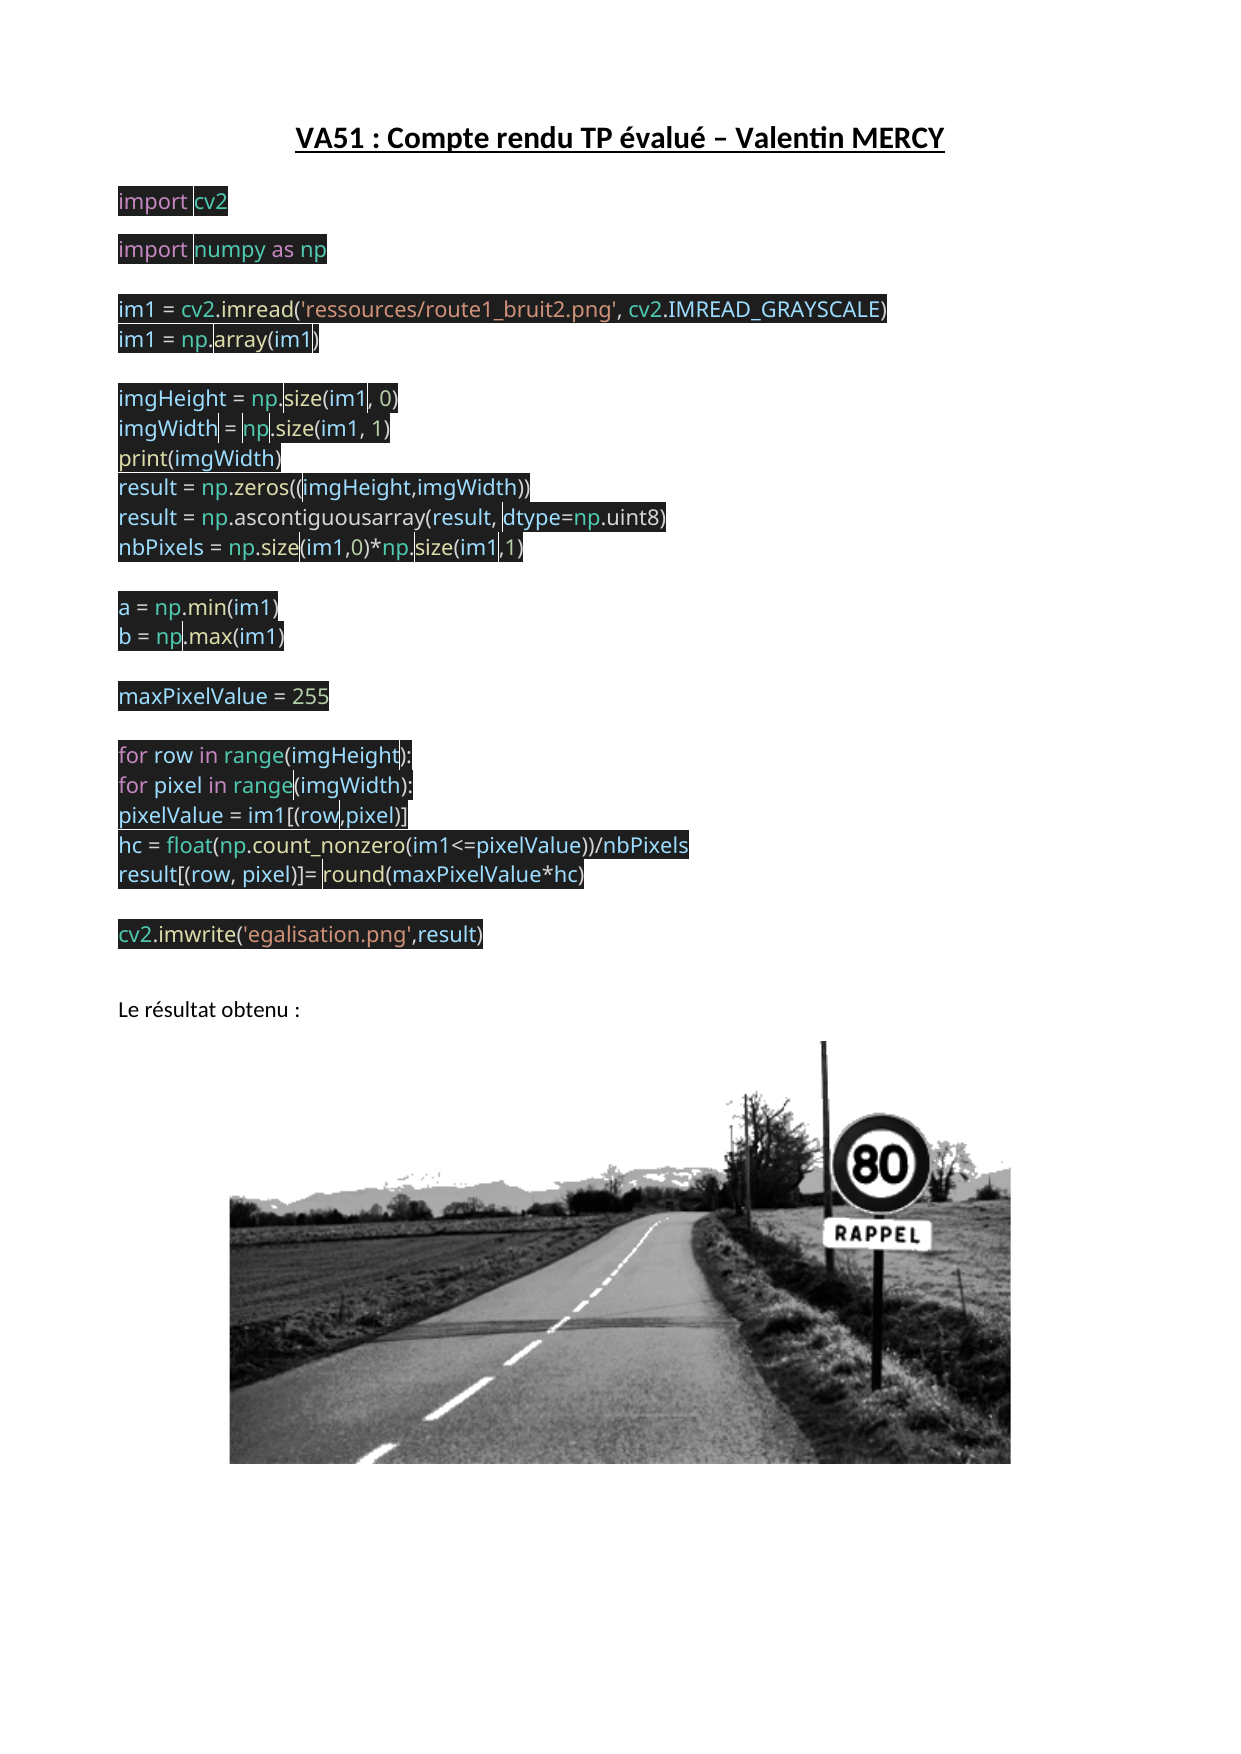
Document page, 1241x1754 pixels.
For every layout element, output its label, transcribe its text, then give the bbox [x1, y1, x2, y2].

text im1 = np.array(im1) [118, 323, 1122, 353]
text result = np.ascontiguousarray(result, dtype=np.uint8) [118, 502, 1122, 532]
text im1 = cv2.imread('ressources/route1_bruit2.png', cv2.IMREAD_GRAYSCALE) [118, 294, 1122, 323]
text nbPixels = np.size(im1,0)*np.size(im1,1) [118, 532, 1122, 562]
text a = np.min(im1) [118, 591, 1122, 621]
text cv2.imwrite('egalisation.png',result) [118, 919, 1122, 949]
picture [229, 1041, 1011, 1464]
text import numpy as np [118, 234, 1122, 264]
text for pixel in range(imgWidth): [118, 770, 1122, 800]
text result[(row, pixel)]= round(maxPixelValue*hc) [118, 859, 1122, 889]
text import cv2 [118, 186, 1122, 216]
text maxPixelValue = 255 [118, 681, 1122, 711]
text imgHeight = np.size(im1, 0) [118, 383, 1122, 413]
text for row in range(imgHeight): [118, 740, 1122, 770]
text b = np.max(im1) [118, 621, 1122, 651]
text Le résultat obtenu : [118, 995, 1122, 1023]
text hc = float(np.count_nonzero(im1<=pixelValue))/nbPixels [118, 829, 1122, 859]
text pixelValue = im1[(row,pixel)] [118, 800, 1122, 829]
text print(imgWidth) [118, 443, 1122, 472]
text result = np.zeros((imgHeight,imgWidth)) [118, 472, 1122, 502]
text imgWidth = np.size(im1, 1) [118, 413, 1122, 443]
